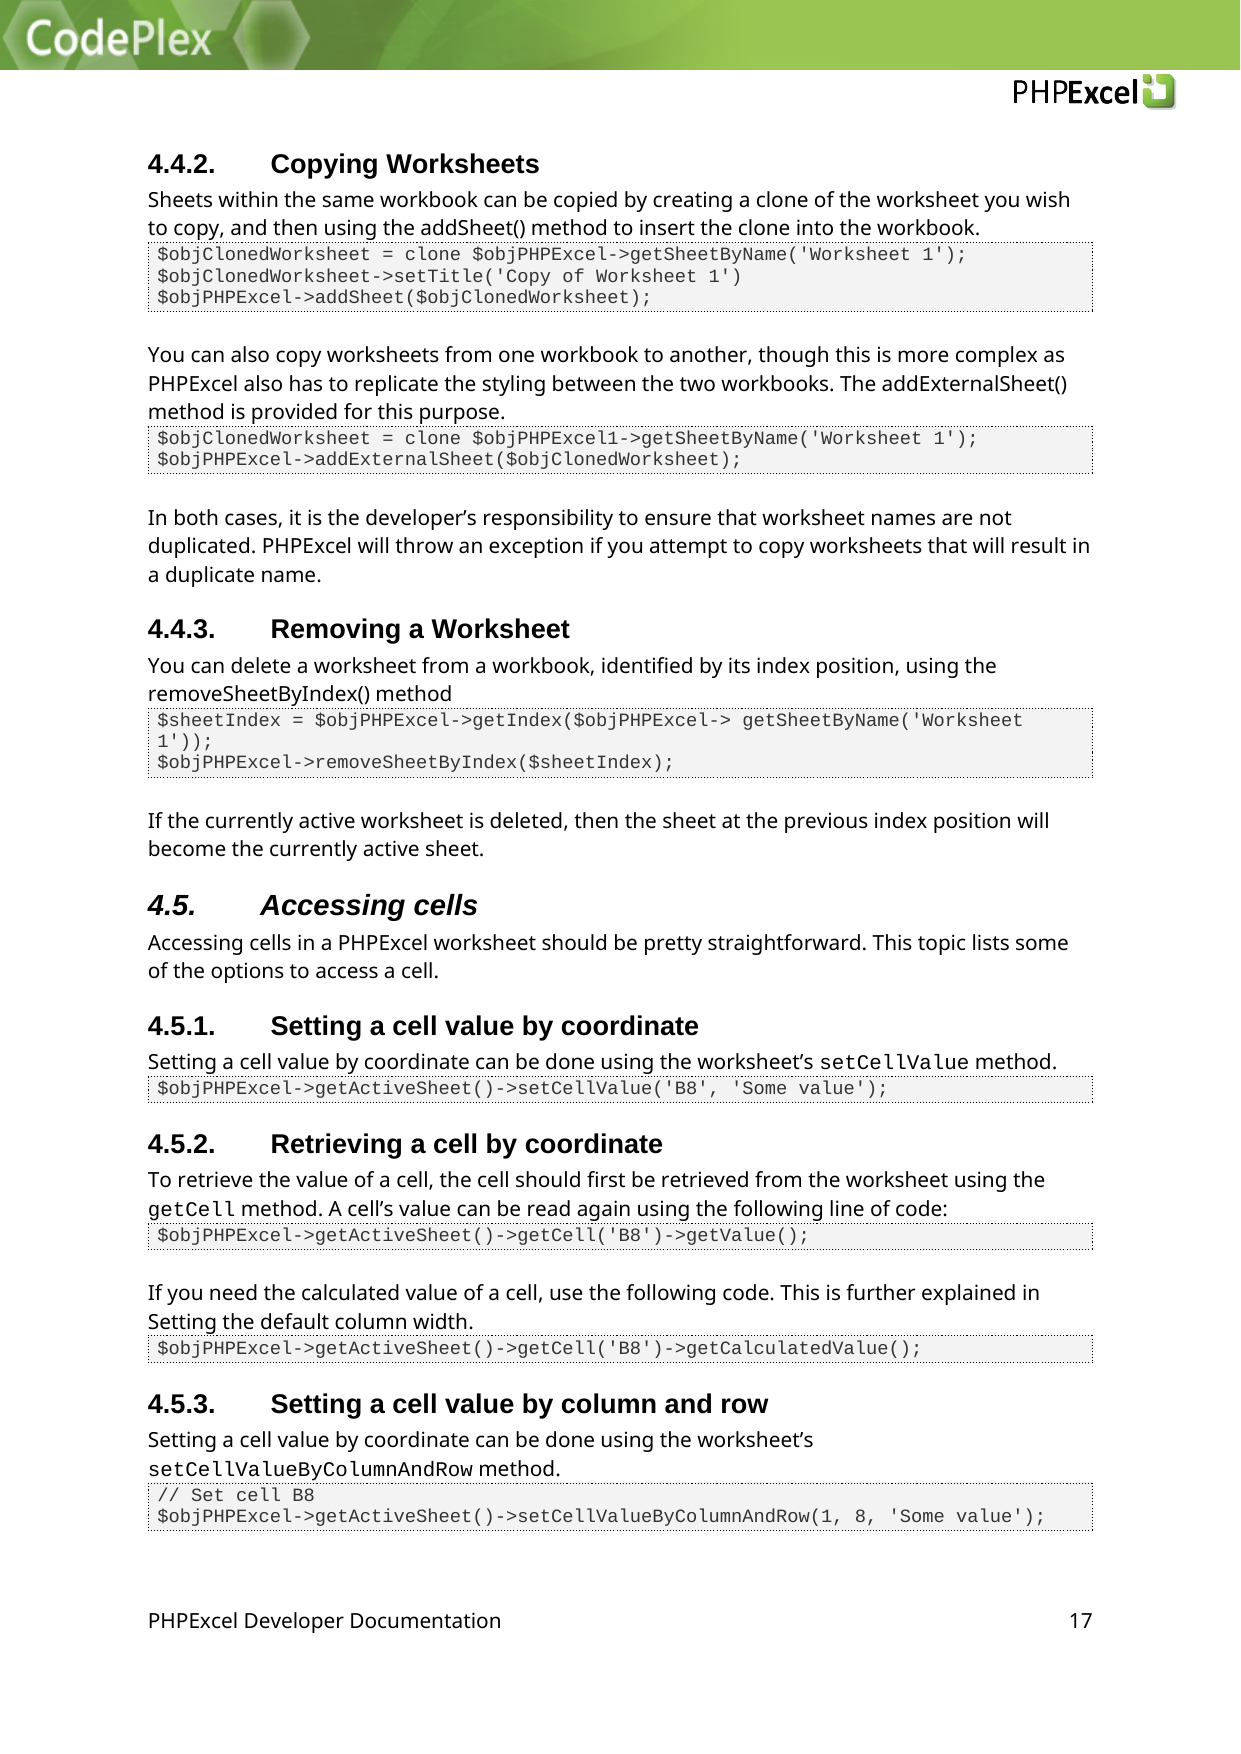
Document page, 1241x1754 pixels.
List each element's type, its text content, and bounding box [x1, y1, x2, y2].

text $objPHPExcel->removeSheetByIndex($sheetIndex); [148, 750, 1093, 778]
text $objPHPExcel->addSheet($objClonedWorksheet); [148, 284, 1093, 312]
text $objPHPExcel->getActiveSheet()->setCellValue('B8', 'Some value'); [148, 1076, 1093, 1103]
subtitle Setting a cell value by coordinate [148, 1009, 1093, 1041]
text // Set cell B8 $objPHPExcel->getActiveSheet()->setCellValueByColumnAndRow(1, 8, 'Some value'); [148, 1482, 1093, 1531]
text You can also copy worksheets from one workbook to another, though this is more complex as PHPExcel also has to replicate the styling between the two workbooks. The addExternalSheet() method is provided for this purpose. [148, 340, 1093, 426]
text $objPHPExcel->getActiveSheet()->getCell('B8')->getCalculatedValue(); [148, 1335, 1093, 1363]
subtitle Removing a Worksheet [148, 613, 1093, 644]
text You can delete a worksheet from a workbook, identified by its index position, using the removeSheetByIndex() method [148, 651, 1093, 708]
subtitle Copying Worksheets [148, 148, 1093, 179]
text Setting a cell value by coordinate can be done using the worksheet’s setCellValue method. [148, 1047, 1093, 1076]
text Accessing cells in a PHPExcel worksheet should be pretty straightforward. This topic lists some of the options to access a cell. [148, 928, 1093, 984]
text $objPHPExcel->getActiveSheet()->getCell('B8')->getValue(); [148, 1223, 1093, 1250]
text Setting a cell value by coordinate can be done using the worksheet’s setCellValueByColumnAndRow method. [148, 1425, 1093, 1482]
text If the currently active worksheet is deleted, then the sheet at the previous index position will become the currently active sheet. [148, 806, 1093, 863]
subtitle Accessing cells [148, 888, 1093, 921]
subtitle Setting a cell value by column and row [148, 1388, 1093, 1419]
text $objPHPExcel->addExternalSheet($objClonedWorksheet); [148, 447, 1093, 474]
text $sheetIndex = $objPHPExcel->getIndex($objPHPExcel-> getSheetByName('Worksheet 1')); [148, 708, 1093, 750]
text If you need the calculated value of a cell, use the following code. This is further explained in 4.6.41. [148, 1278, 1093, 1335]
text $objClonedWorksheet->setTitle('Copy of Worksheet 1') [148, 263, 1093, 284]
text In both cases, it is the developer’s responsibility to ensure that worksheet names are not duplicated. PHPExcel will throw an exception if you attempt to copy worksheets that will result in a duplicate name. [148, 503, 1093, 588]
text $objClonedWorksheet = clone $objPHPExcel1->getSheetByName('Worksheet 1'); [148, 426, 1093, 447]
text $objClonedWorksheet = clone $objPHPExcel->getSheetByName('Worksheet 1'); [148, 242, 1093, 263]
text To retrieve the value of a cell, the cell should first be retrieved from the worksheet using the getCell method. A cell’s value can be read again using the following line of code: [148, 1166, 1093, 1223]
text Sheets within the same workbook can be copied by creating a clone of the worksheet you wish to copy, and then using the addSheet() method to insert the clone into the workbook. [148, 185, 1093, 242]
subtitle Retrieving a cell by coordinate [148, 1128, 1093, 1159]
